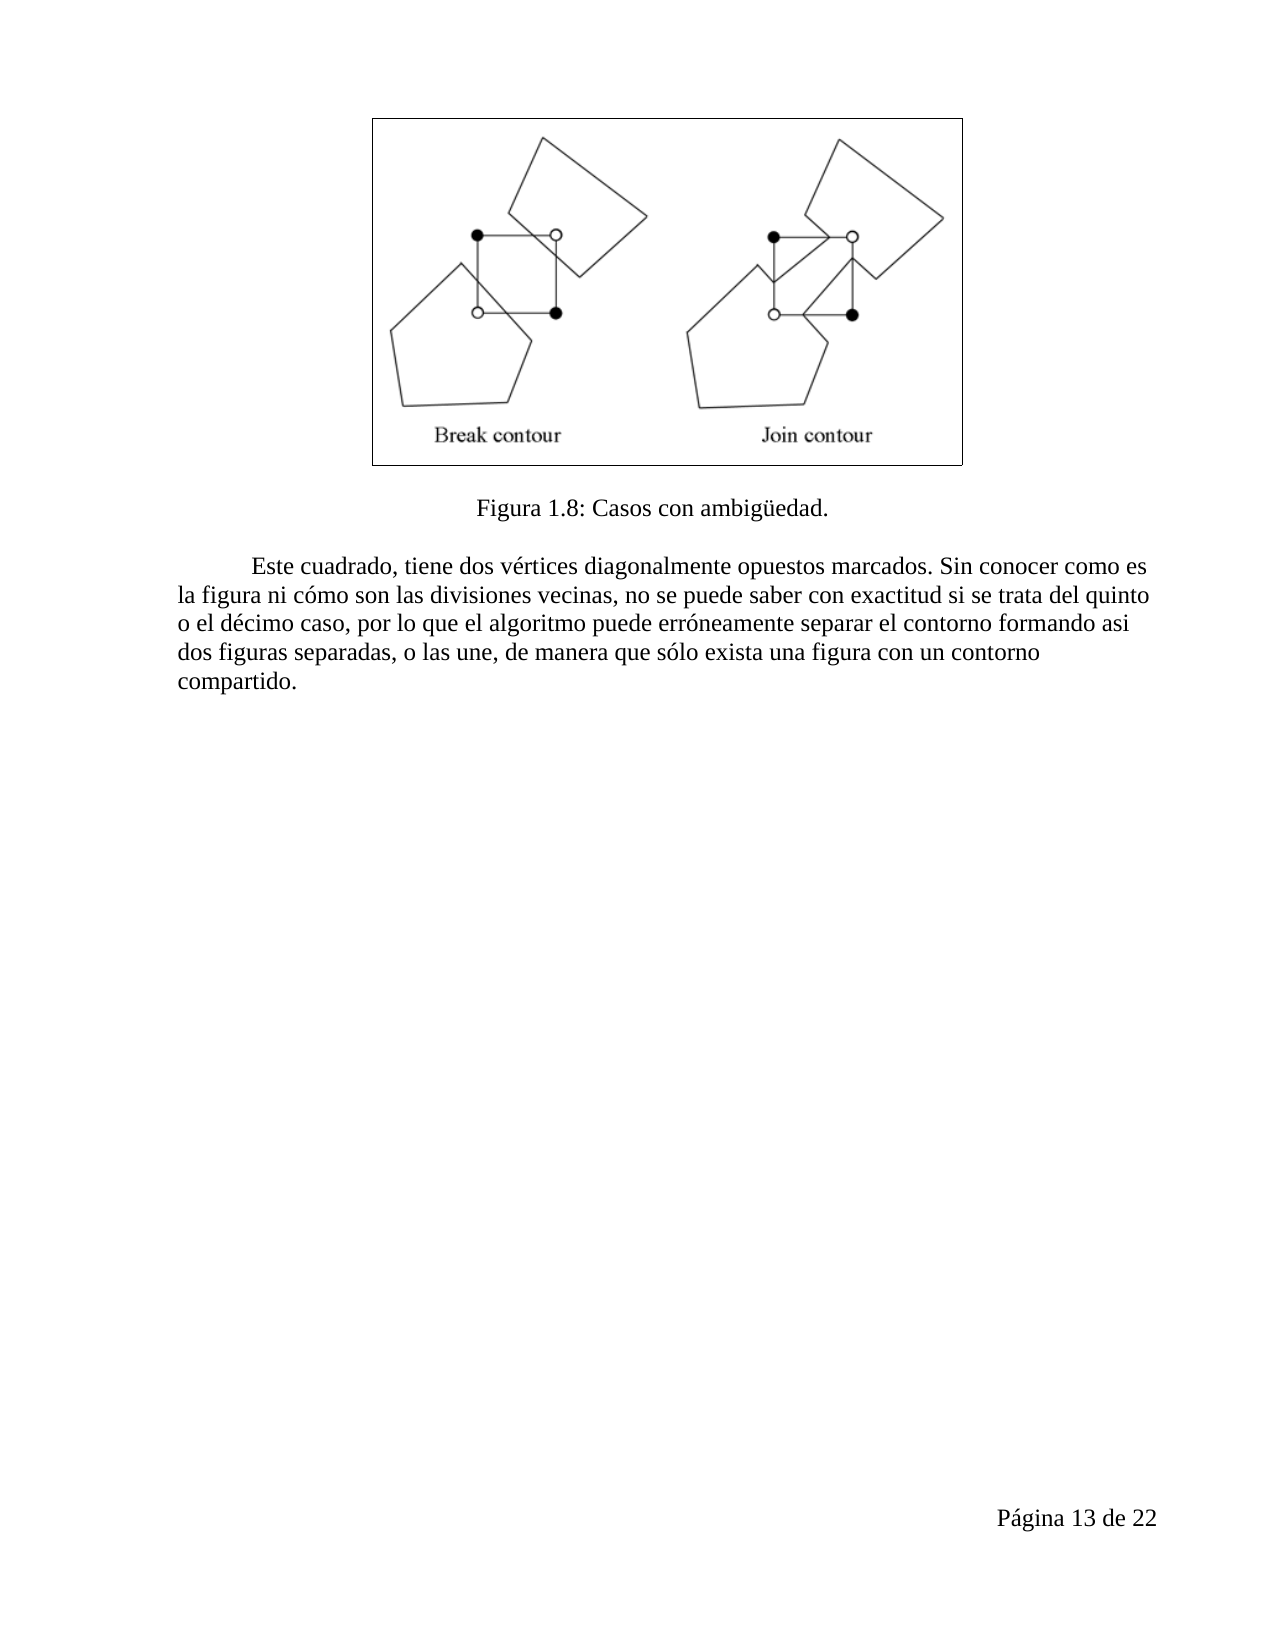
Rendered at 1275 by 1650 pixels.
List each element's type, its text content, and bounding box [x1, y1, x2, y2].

text Este cuadrado, tiene dos vértices diagonalmente opuestos marcados. Sin conocer como es la figura ni cómo son las divisiones vecinas, no se puede saber con exactitud si se trata del quinto o el décimo caso, por lo que el algoritmo puede erróneamente separar el contorno formando asi dos figuras separadas, o las une, de manera que sólo exista una figura con un contorno compartido. [177, 551, 1157, 695]
text Figura 1.8: Casos con ambigüedad. [148, 493, 1157, 522]
picture [374, 121, 960, 462]
